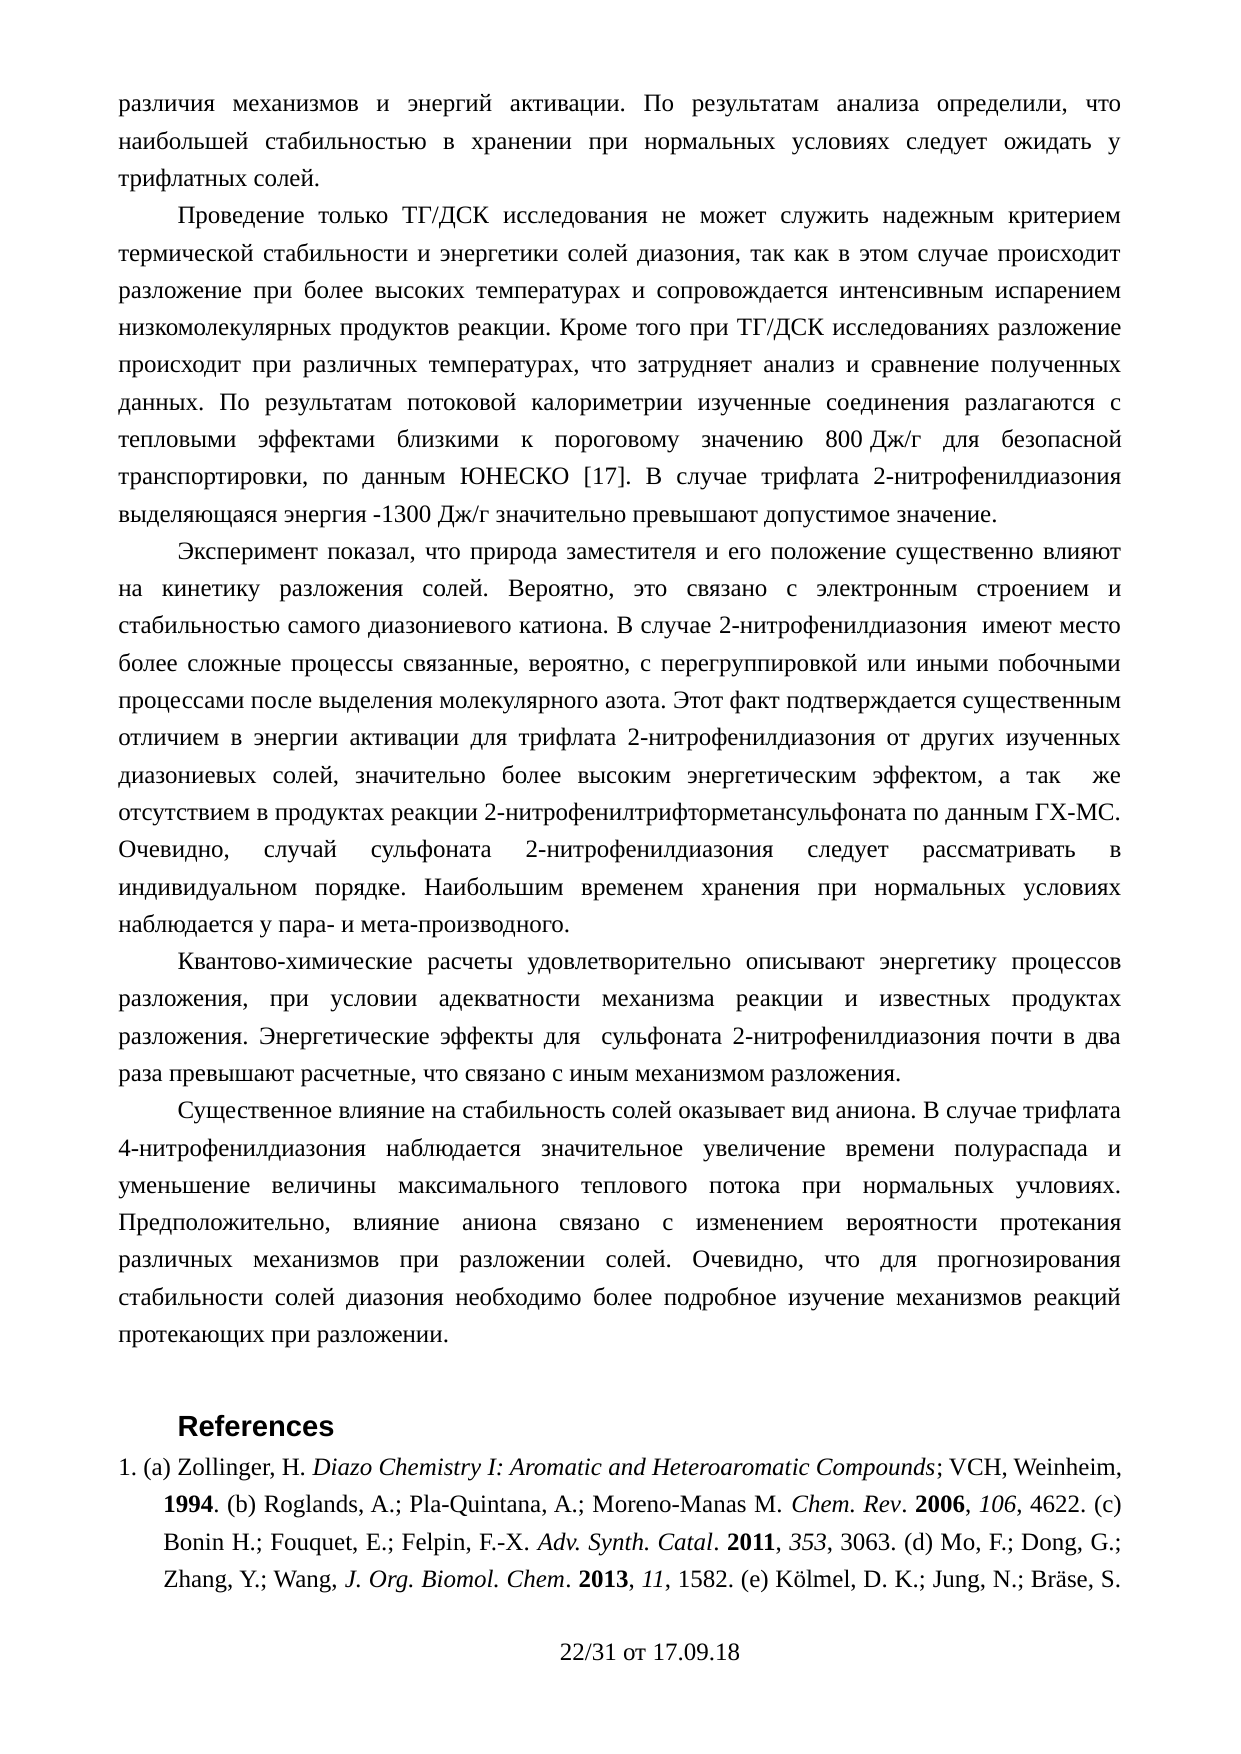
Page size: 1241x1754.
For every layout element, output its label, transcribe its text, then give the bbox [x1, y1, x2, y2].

text различия механизмов и энергий активации. По результатам анализа определили, что наибольшей стабильностью в хранении при нормальных условиях следует ожидать у трифлатных солей. [118, 88, 1122, 192]
text Квантово-химические расчеты удовлетворительно описывают энергетику процессов разложения, при условии адекватности механизма реакции и известных продуктах разложения. Энергетические эффекты для сульфоната 2-нитрофенилдиазония почти в два раза превышают расчетные, что связано с иным механизмом разложения. [118, 946, 1122, 1087]
text Эксперимент показал, что природа заместителя и его положение существенно влияют на кинетику разложения солей. Вероятно, это связано с электронным строением и стабильностью самого диазониевого катиона. В случае 2-нитрофенилдиазония имеют место более сложные процессы связанные, вероятно, с перегруппировкой или иными побочными процессами после выделения молекулярного азота. Этот факт подтверждается существенным отличием в энергии активации для трифлата 2-нитрофенилдиазония от других изученных диазониевых солей, значительно более высоким энергетическим эффектом, а так же отсутствием в продуктах реакции 2-нитрофенилтрифторметансульфоната по данным ГХ-МС. Очевидно, случай сульфоната 2-нитрофенилдиазония следует рассматривать в индивидуальном порядке. Наибольшим временем хранения при нормальных условиях наблюдается у пара- и мета-производного. [118, 536, 1122, 938]
text Существенное влияние на стабильность солей оказывает вид аниона. В случае трифлата 4-нитрофенилдиазония наблюдается значительное увеличение времени полураспада и уменьшение величины максимального теплового потока при нормальных учловиях. Предположительно, влияние аниона связано с изменением вероятности протекания различных механизмов при разложении солей. Очевидно, что для прогнозирования стабильности солей диазония необходимо более подробное изучение механизмов реакций протекающих при разложении. [118, 1095, 1122, 1348]
subtitle References [118, 1408, 1122, 1442]
text Проведение только ТГ/ДСК исследования не может служить надежным критерием термической стабильности и энергетики солей диазония, так как в этом случае происходит разложение при более высоких температурах и сопровождается интенсивным испарением низкомолекулярных продуктов реакции. Кроме того при ТГ/ДСК исследованиях разложение происходит при различных температурах, что затрудняет анализ и сравнение полученных данных. По результатам потоковой калориметрии изученные соединения разлагаются с тепловыми эффектами близкими к пороговому значению 800 Дж/г для безопасной транспортировки, по данным ЮНЕСКО [17]. В случае трифлата 2-нитрофенилдиазония выделяющаяся энергия -1300 Дж/г значительно превышают допустимое значение. [118, 200, 1122, 527]
list 1. (a) Zollinger, H. Diazo Chemistry I: Aromatic and Heteroaromatic Compounds; VCH, Weinheim, 1994. (b) Roglands, A.; Pla-Quintana, A.; Moreno-Manas M. Chem. Rev. 2006, 106, 4622. (c) Bonin H.; Fouquet, E.; Felpin, F.-X. Adv. Synth. Catal. 2011, 353, 3063. (d) Mo, F.; Dong, G.; Zhang, Y.; Wang, J. Org. Biomol. Chem. 2013, 11, 1582. (e) Kölmel, D. K.; Jung, N.; Bräse, S. [118, 1452, 1122, 1593]
